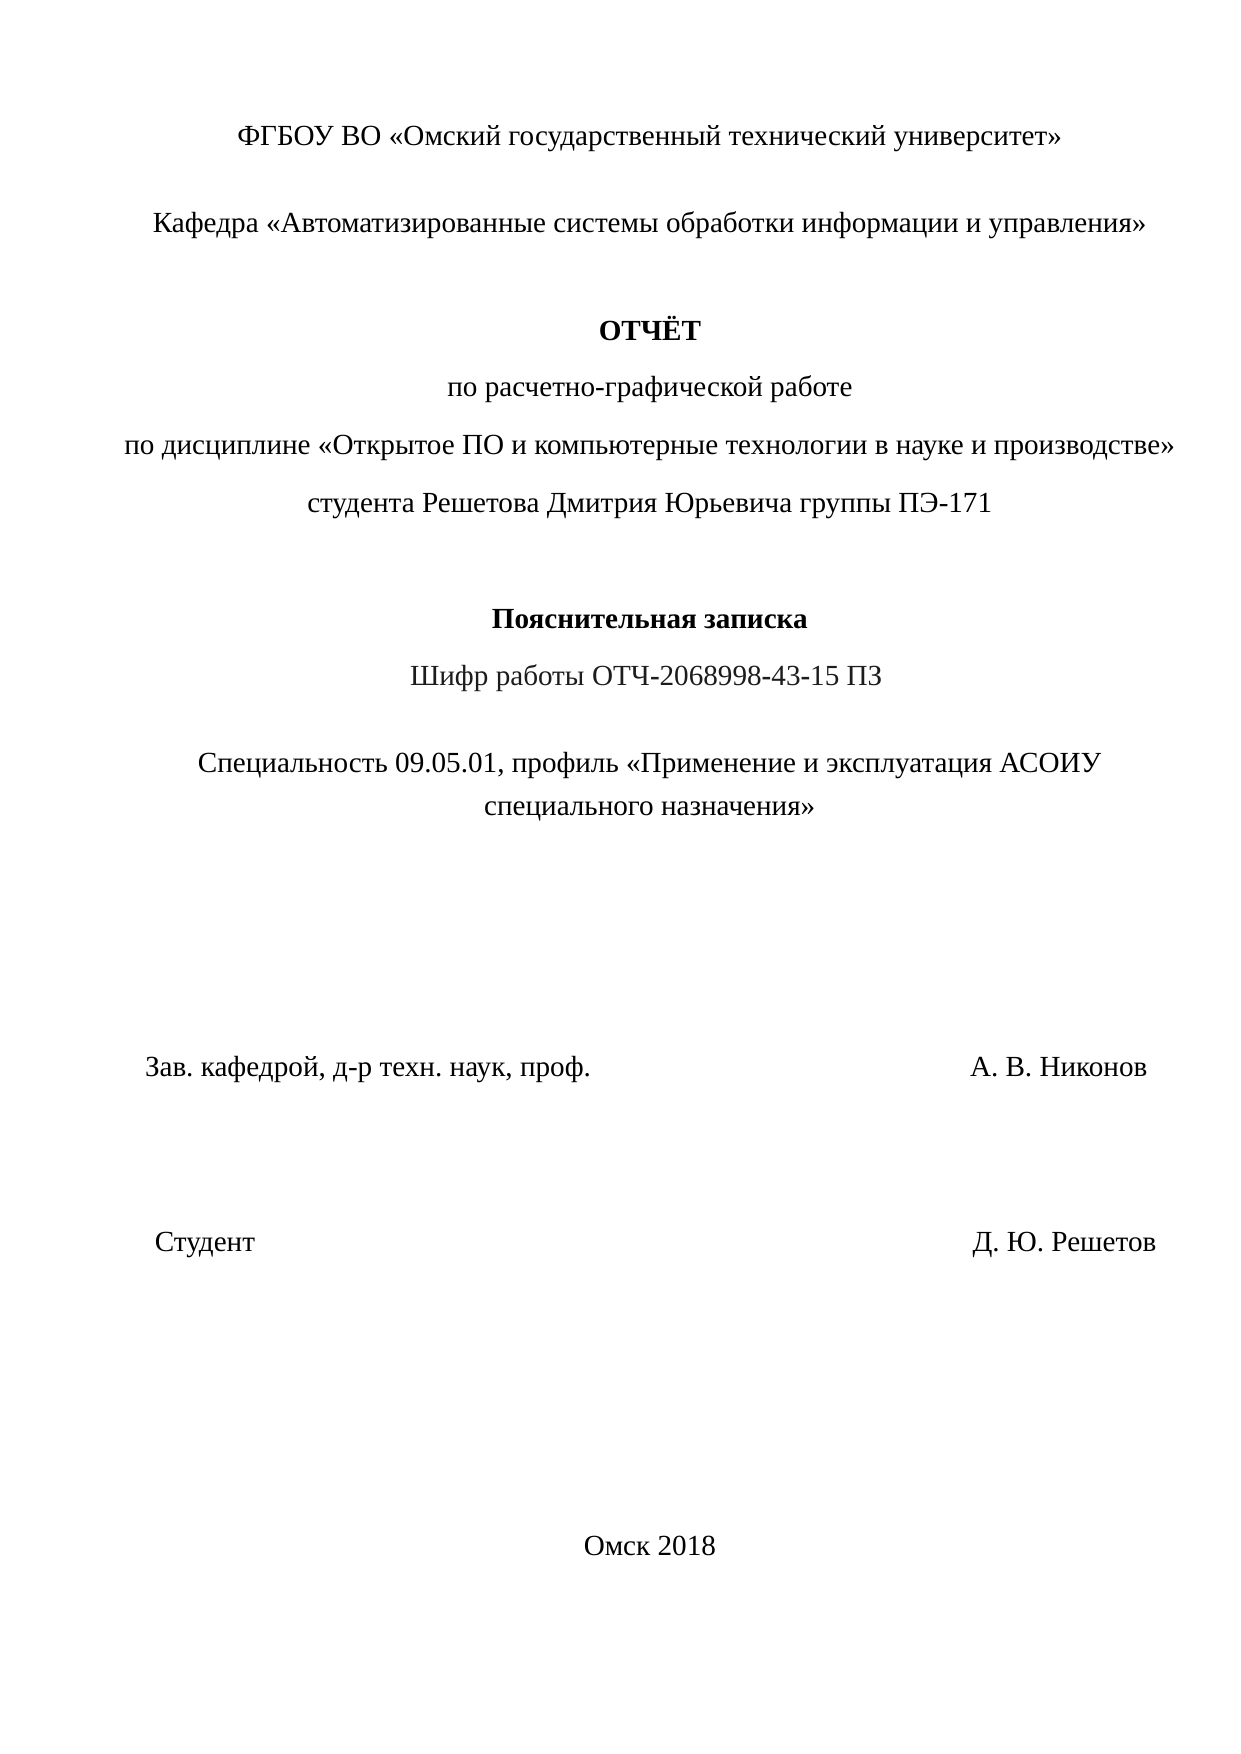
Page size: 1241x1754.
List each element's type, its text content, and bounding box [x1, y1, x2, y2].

text Шифр работы ОТЧ-2068998-43-15 ПЗ [118, 658, 1181, 691]
text Студент Д. Ю. Решетов [118, 1224, 1181, 1257]
subtitle ОТЧЁТ [118, 313, 1181, 347]
text специального назначения» [118, 788, 1181, 822]
text студента Решетова Дмитрия Юрьевича группы ПЭ-171 [118, 485, 1181, 519]
text Зав. кафедрой, д-р техн. наук, проф. А. В. Никонов [118, 1049, 1181, 1083]
text по расчетно-графической работе [118, 369, 1181, 403]
text Кафедра «Автоматизированные системы обработки информации и управления» [118, 205, 1181, 239]
text ФГБОУ ВО «Омский государственный технический университет» [118, 118, 1181, 152]
text Специальность 09.05.01, профиль «Применение и эксплуатация АСОИУ [118, 745, 1181, 778]
text по дисциплине «Открытое ПО и компьютерные технологии в науке и производстве» [118, 427, 1181, 461]
text Омск 2018 [118, 1528, 1181, 1562]
subtitle Пояснительная записка [118, 602, 1181, 635]
